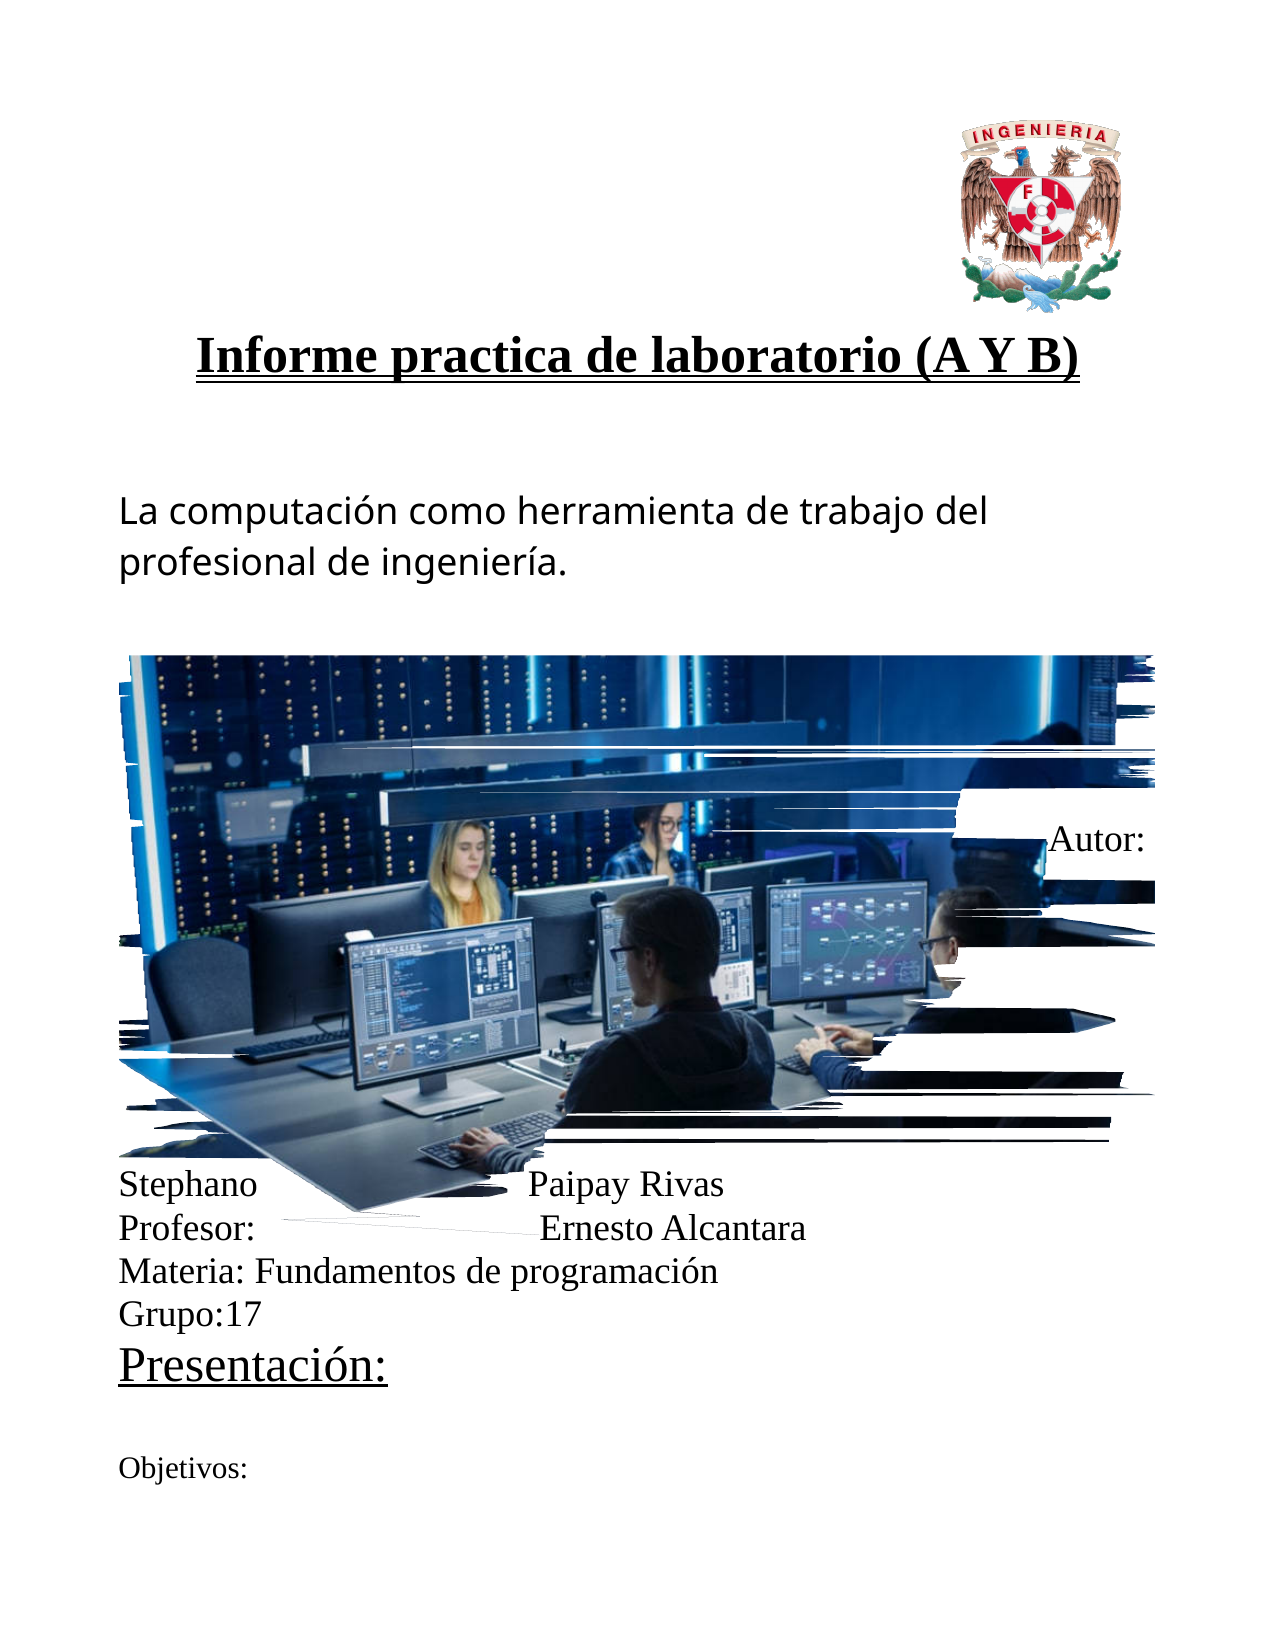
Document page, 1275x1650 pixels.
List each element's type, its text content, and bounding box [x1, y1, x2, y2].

text Presentación: [118, 1334, 1157, 1392]
text Materia: Fundamentos de programación [118, 1248, 1157, 1291]
text Autor: Stephano Paipay Rivas [391, 731, 1157, 1205]
text Profesor: Ernesto Alcantara [118, 1205, 1157, 1248]
text Objetivos: [118, 1449, 1157, 1485]
text Autor: Stephano Paipay Rivas [118, 731, 341, 1205]
text Grupo:17 [118, 1291, 1157, 1334]
text La computación como herramienta de trabajo del profesional de ingeniería. [118, 485, 1157, 587]
text Informe practica de laboratorio (A Y B) [118, 324, 1157, 384]
